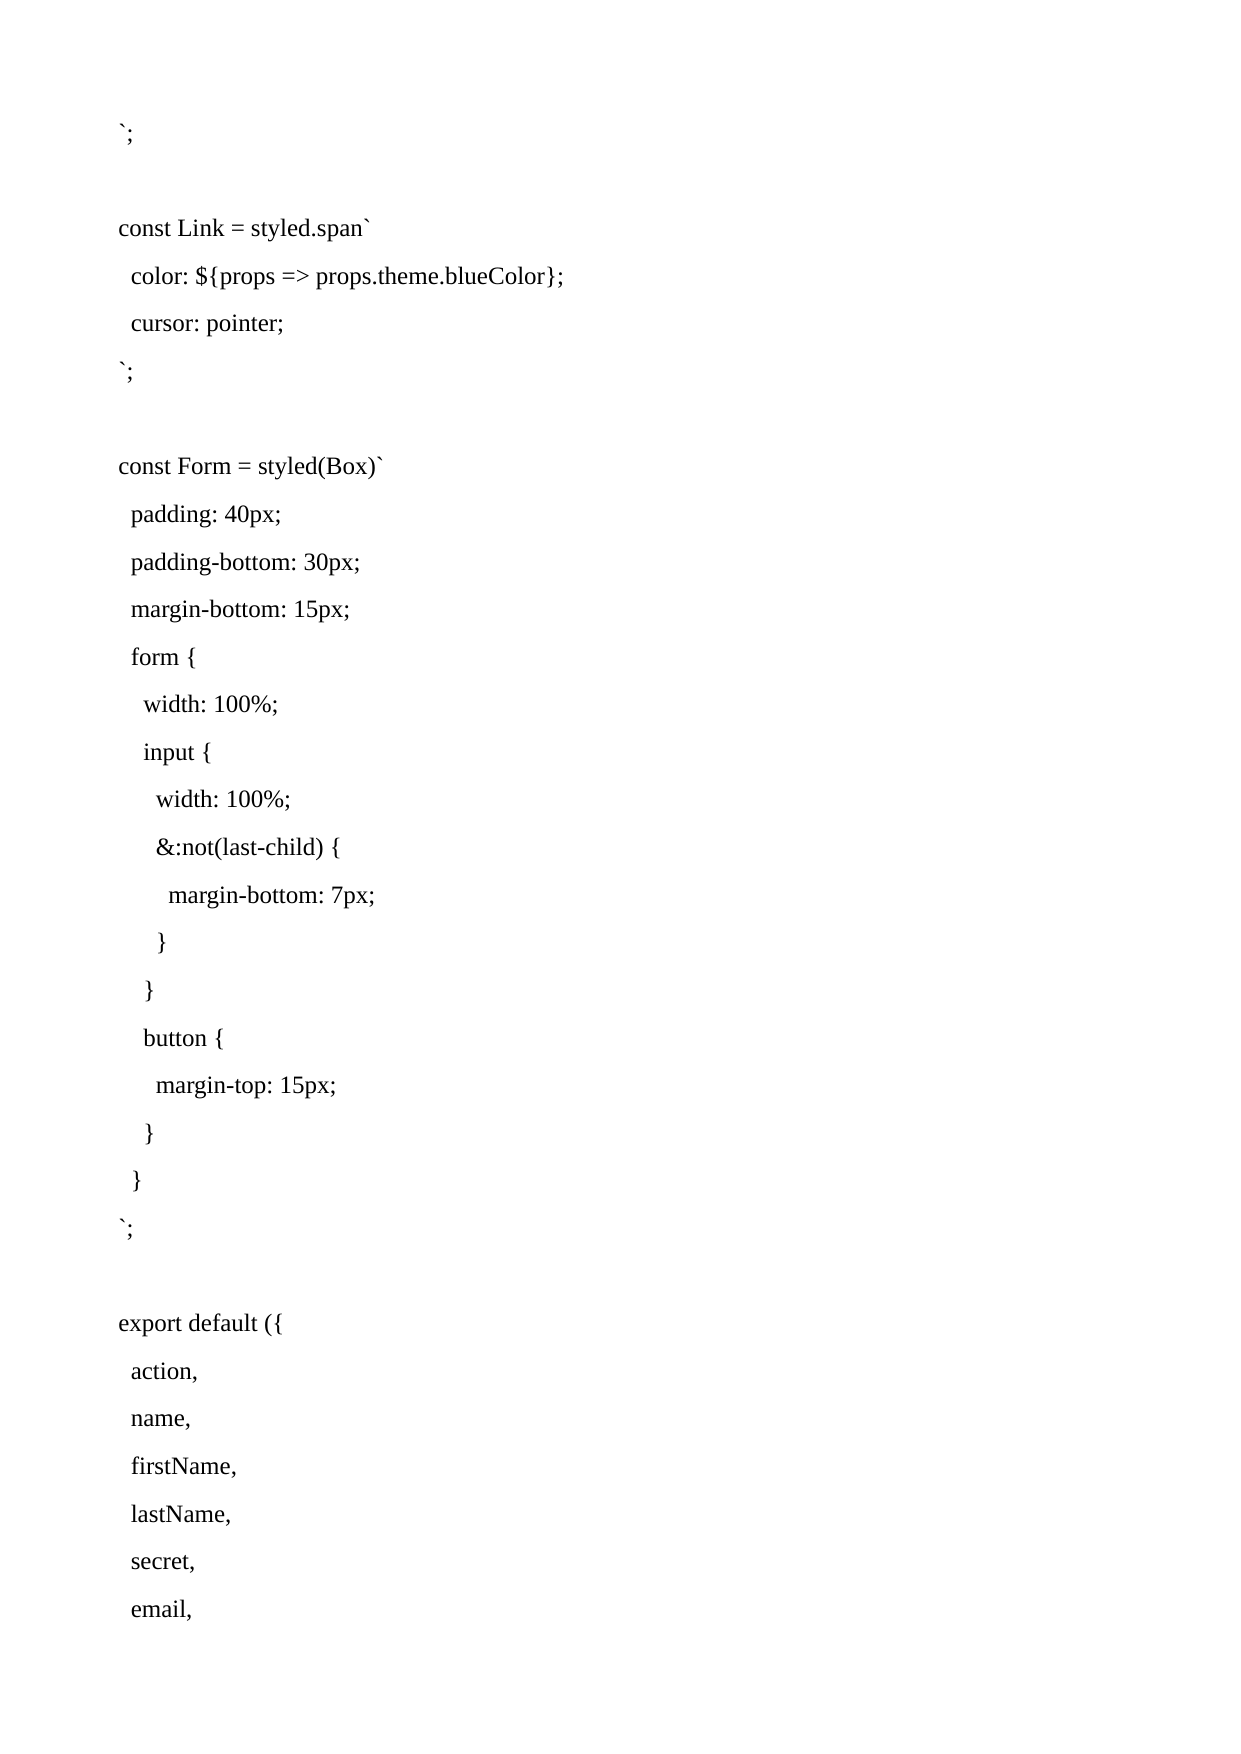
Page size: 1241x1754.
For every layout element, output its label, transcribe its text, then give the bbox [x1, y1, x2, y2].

text padding-bottom: 30px; [118, 547, 1122, 575]
text `; [118, 1213, 1122, 1242]
text `; [118, 356, 1122, 385]
text email, [118, 1594, 1122, 1623]
text padding: 40px; [118, 499, 1122, 528]
text } [118, 1165, 1122, 1194]
text button { [118, 1023, 1122, 1051]
text const Link = styled.span` [118, 213, 1122, 242]
text `; [118, 118, 1122, 147]
text cursor: pointer; [118, 308, 1122, 337]
text lastName, [118, 1499, 1122, 1527]
text input { [118, 737, 1122, 766]
text margin-bottom: 7px; [118, 880, 1122, 908]
text secret, [118, 1546, 1122, 1575]
text color: ${props => props.theme.blueColor}; [118, 261, 1122, 290]
text } [118, 975, 1122, 1004]
text firstName, [118, 1451, 1122, 1480]
text margin-bottom: 15px; [118, 594, 1122, 623]
text export default ({ [118, 1308, 1122, 1337]
text margin-top: 15px; [118, 1070, 1122, 1099]
text action, [118, 1356, 1122, 1384]
text name, [118, 1403, 1122, 1432]
text } [118, 927, 1122, 956]
text width: 100%; [118, 689, 1122, 718]
text &:not(last-child) { [118, 832, 1122, 861]
text const Form = styled(Box)` [118, 451, 1122, 480]
text } [118, 1118, 1122, 1147]
text width: 100%; [118, 784, 1122, 813]
text form { [118, 642, 1122, 671]
